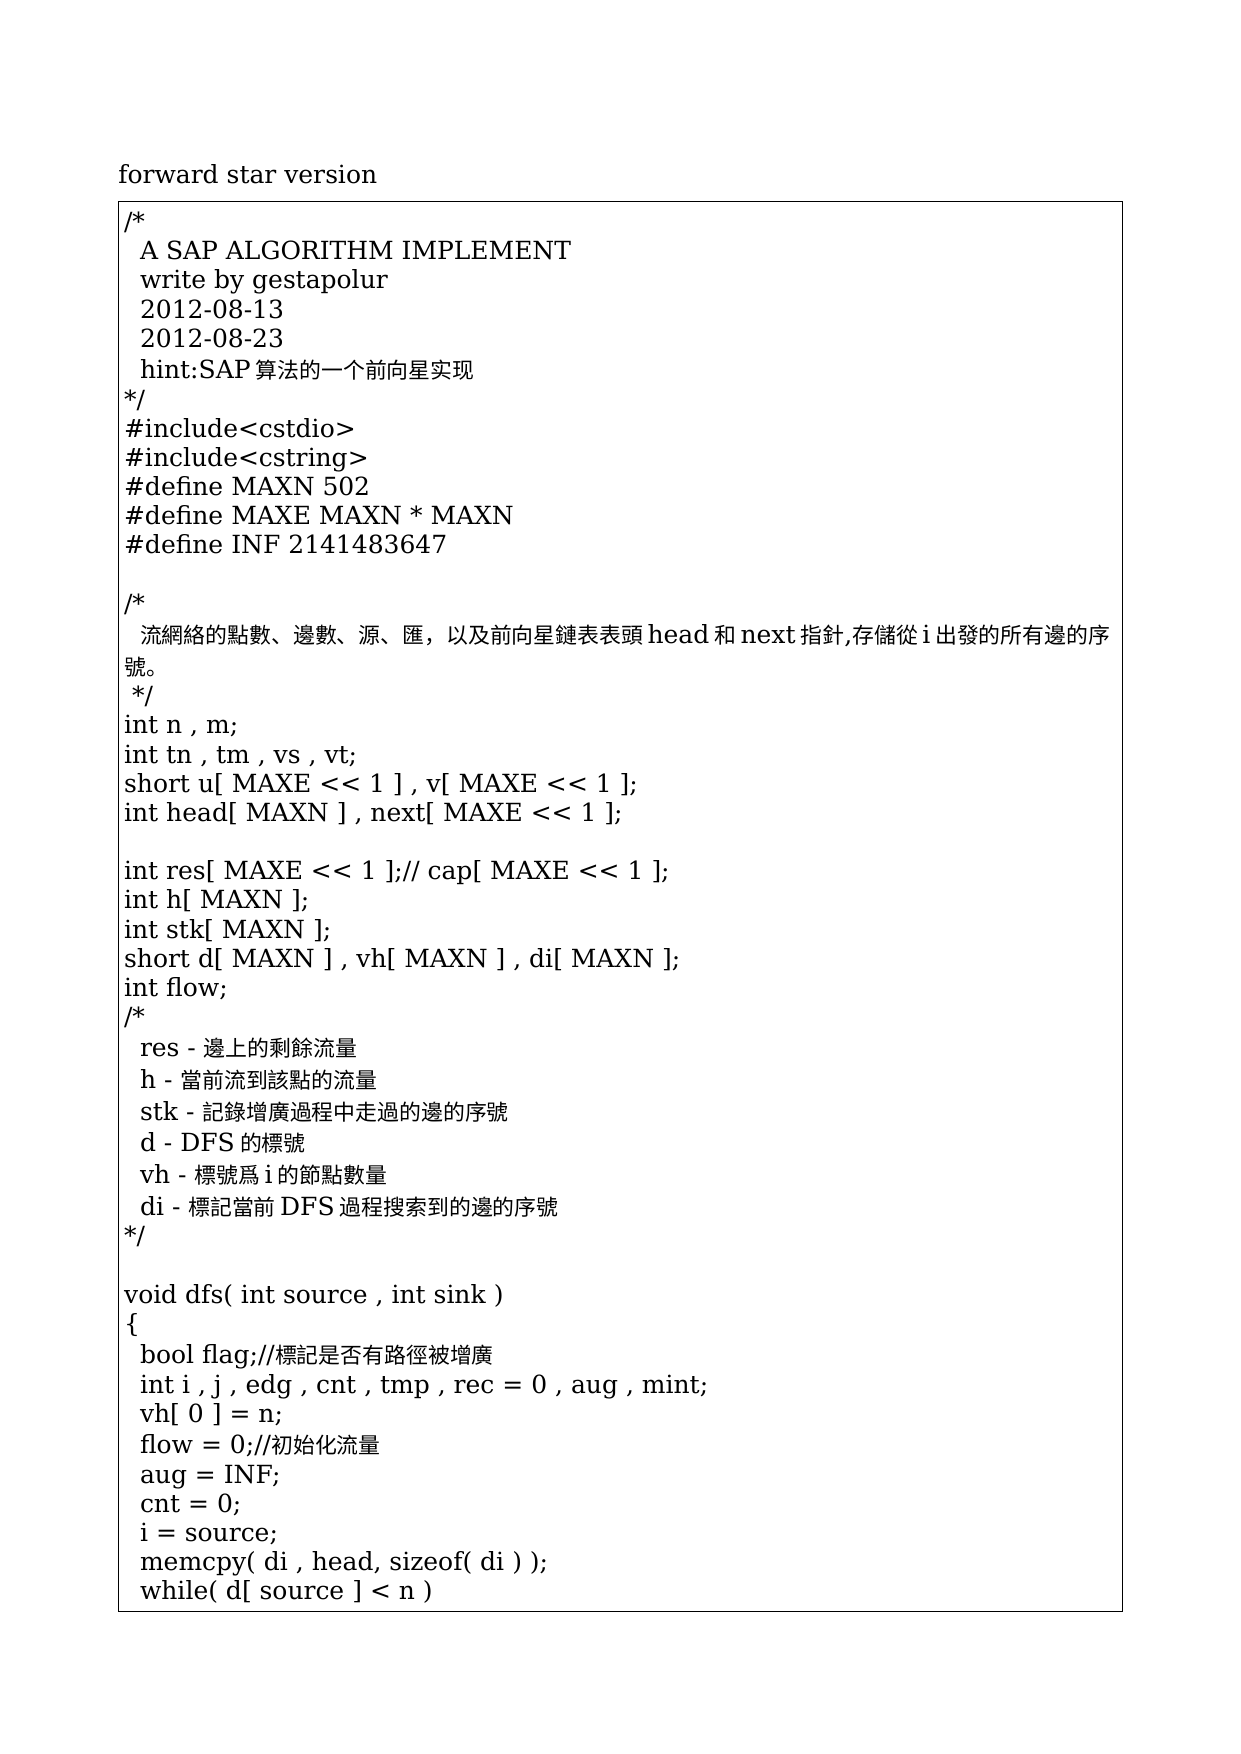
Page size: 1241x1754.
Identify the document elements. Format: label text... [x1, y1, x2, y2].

table_header /* A SAP ALGORITHM IMPLEMENT write by gestapolur 2012-08-13 2012-08-23 hint:SAP算法的一个前向星实现 */ #include<cstdio> #include<cstring> #define MAXN 502 #define MAXE MAXN * MAXN #define INF 2141483647 /* 流網絡的點數、邊數、源、匯，以及前向星鏈表表頭head和next指針,存儲從i出發的所有邊的序號。 */ int n , m; int tn , tm , vs , vt; short u[ MAXE << 1 ] , v[ MAXE << 1 ]; int head[ MAXN ] , next[ MAXE << 1 ]; int res[ MAXE << 1 ];// cap[ MAXE << 1 ]; int h[ MAXN ]; int stk[ MAXN ]; short d[ MAXN ] , vh[ MAXN ] , di[ MAXN ]; int flow; /* res - 邊上的剩餘流量 h - 當前流到該點的流量 stk - 記錄增廣過程中走過的邊的序號 d - DFS的標號 vh - 標號爲i的節點數量 di - 標記當前DFS過程搜索到的邊的序號 */ void dfs( int source , int sink ) { bool flag;//標記是否有路徑被增廣 int i , j , edg , cnt , tmp , rec = 0 , aug , mint; vh[ 0 ] = n; flow = 0;//初始化流量 aug = INF; cnt = 0; i = source; memcpy( di , head, sizeof( di ) ); while( d[ source ] < n ) [119, 202, 1122, 1611]
text forward star version [118, 160, 1122, 189]
